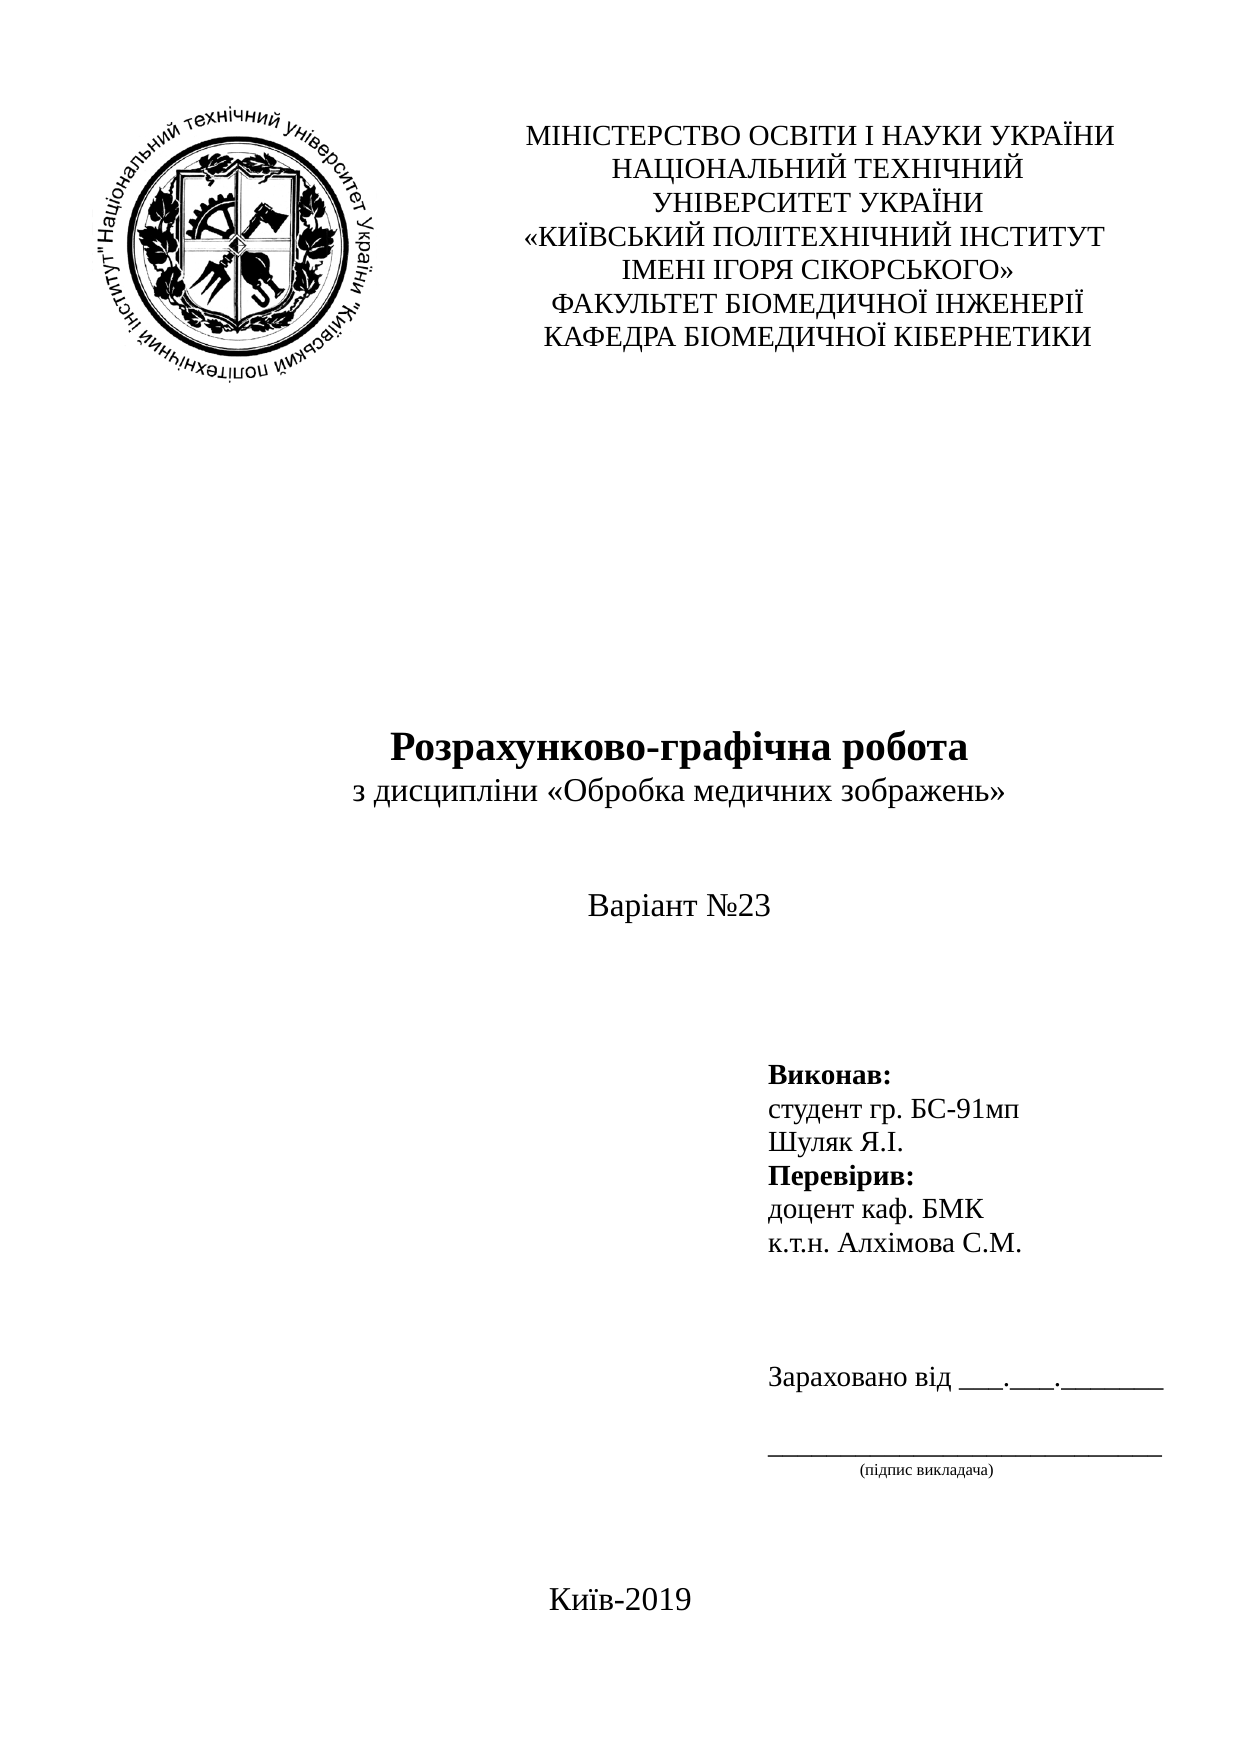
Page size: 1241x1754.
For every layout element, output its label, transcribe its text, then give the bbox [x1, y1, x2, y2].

text «КИЇВСЬКИЙ ПОЛІТЕХНІЧНИЙ ІНСТИТУТ ІМЕНІ ІГОРЯ СІКОРСЬКОГО» [377, 219, 1122, 286]
text КАФЕДРА БІОМЕДИЧНОЇ КІБЕРНЕТИКИ [377, 319, 1122, 353]
text Розрахунково-графічна робота [236, 722, 1122, 770]
text Виконав: [768, 1057, 1122, 1091]
text ФАКУЛЬТЕТ БІОМЕДИЧНОЇ ІНЖЕНЕРІЇ [377, 286, 1122, 319]
text Варіант №23 [236, 885, 1122, 923]
text к.т.н. Алхімова С.М. [768, 1225, 1122, 1258]
text доцент каф. БМК [768, 1191, 1122, 1225]
text з дисципліни «Обробка медичних зображень» [236, 770, 1122, 808]
text Перевірив: [768, 1158, 1122, 1191]
text ___________________________ [768, 1426, 1166, 1460]
text (підпис викладача) [768, 1460, 1166, 1479]
text студент гр. БС-91мп [768, 1091, 1122, 1124]
text Шуляк Я.І. [768, 1124, 1122, 1158]
text НАЦІОНАЛЬНИЙ ТЕХНІЧНИЙ УНІВЕРСИТЕТ УКРАЇНИ [377, 152, 1122, 219]
picture [92, 101, 377, 386]
text МІНІСТЕРСТВО ОСВІТИ I НАУКИ УКРАЇНИ [377, 118, 1122, 152]
text Київ-2019 [118, 1579, 1122, 1618]
text Зараховано від ___.___._______ [768, 1359, 1166, 1393]
